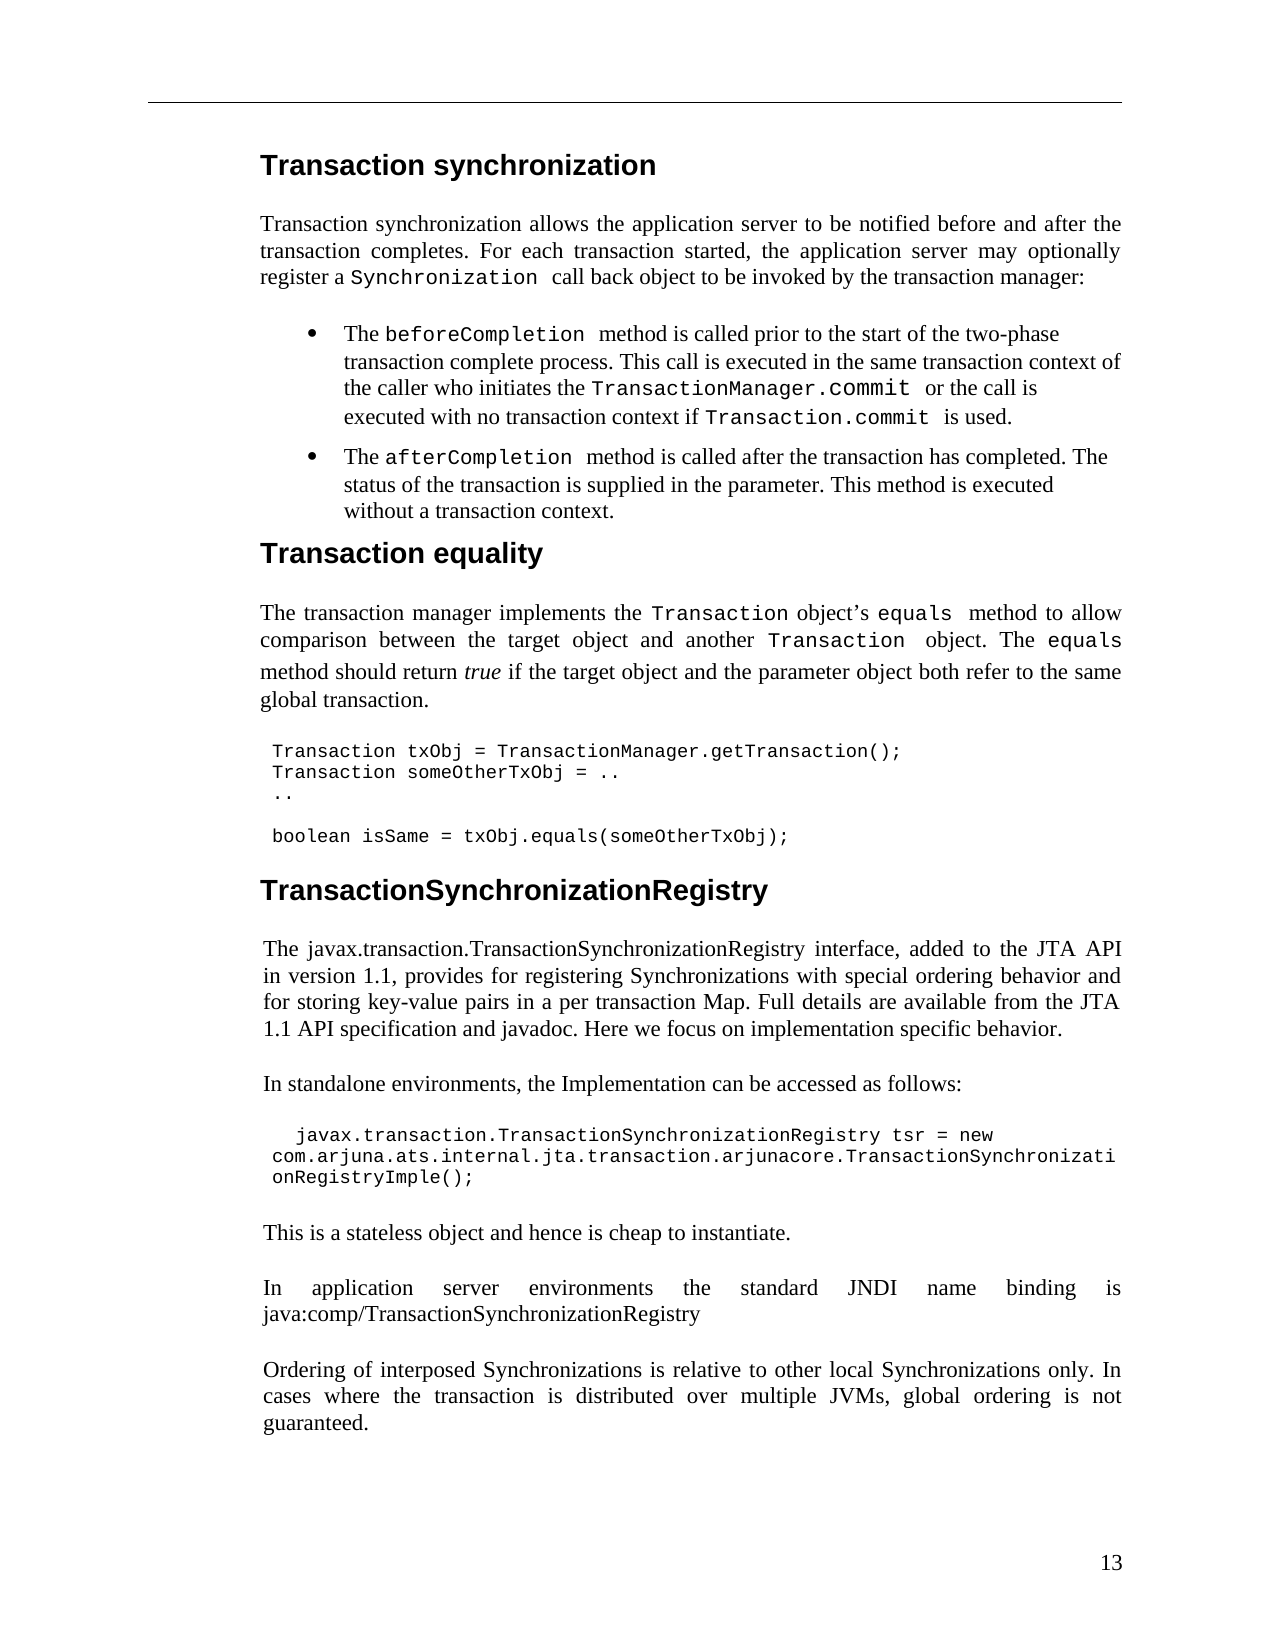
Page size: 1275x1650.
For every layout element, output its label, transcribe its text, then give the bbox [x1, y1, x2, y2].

list The beforeCompletion method is called prior to the start of the two-phase transaction complete process. This call is executed in the same transaction context of the caller who initiates the TransactionManager.commit or the call is executed with no transaction context if Transaction.commit is used. [308, 321, 1122, 431]
text This is a stateless object and hence is cheap to instantiate. [263, 1218, 1122, 1245]
text The transaction manager implements the Transaction object’s equals method to allow comparison between the target object and another Transaction object. The equals method should return true if the target object and the parameter object both refer to the same global transaction. [260, 599, 1122, 712]
text The javax.transaction.TransactionSynchronizationRegistry interface, added to the JTA API in version 1.1, provides for registering Synchronizations with special ordering behavior and for storing key-value pairs in a per transaction Map. Full details are available from the JTA 1.1 API specification and javadoc. Here we focus on implementation specific behavior. [263, 936, 1122, 1041]
subtitle Transaction synchronization [148, 148, 1122, 181]
text Ordering of interposed Synchronizations is relative to other local Synchronizations only. In cases where the transaction is distributed over multiple JVMs, global ordering is not guaranteed. [263, 1356, 1122, 1435]
text In standalone environments, the Implementation can be accessed as follows: [263, 1070, 1122, 1096]
text Transaction txObj = TransactionManager.getTransaction(); [272, 742, 1122, 763]
text In application server environments the standard JNDI name binding is java:comp/TransactionSynchronizationRegistry [263, 1274, 1122, 1327]
subtitle TransactionSynchronizationRegistry [148, 873, 1122, 906]
text javax.transaction.TransactionSynchronizationRegistry tsr = new com.arjuna.ats.internal.jta.transaction.arjunacore.TransactionSynchronizationRegistryImple(); [272, 1126, 1122, 1189]
subtitle Transaction equality [148, 536, 1122, 570]
list The afterCompletion method is called after the transaction has completed. The status of the transaction is supplied in the parameter. This method is executed without a transaction context. [308, 443, 1122, 524]
text .. boolean isSame = txObj.equals(someOtherTxObj); [272, 784, 1122, 848]
text Transaction someOtherTxObj = .. [272, 763, 1122, 784]
text Transaction synchronization allows the application server to be notified before and after the transaction completes. For each transaction started, the application server may optionally register a Synchronization call back object to be invoked by the transaction manager: [260, 210, 1122, 291]
